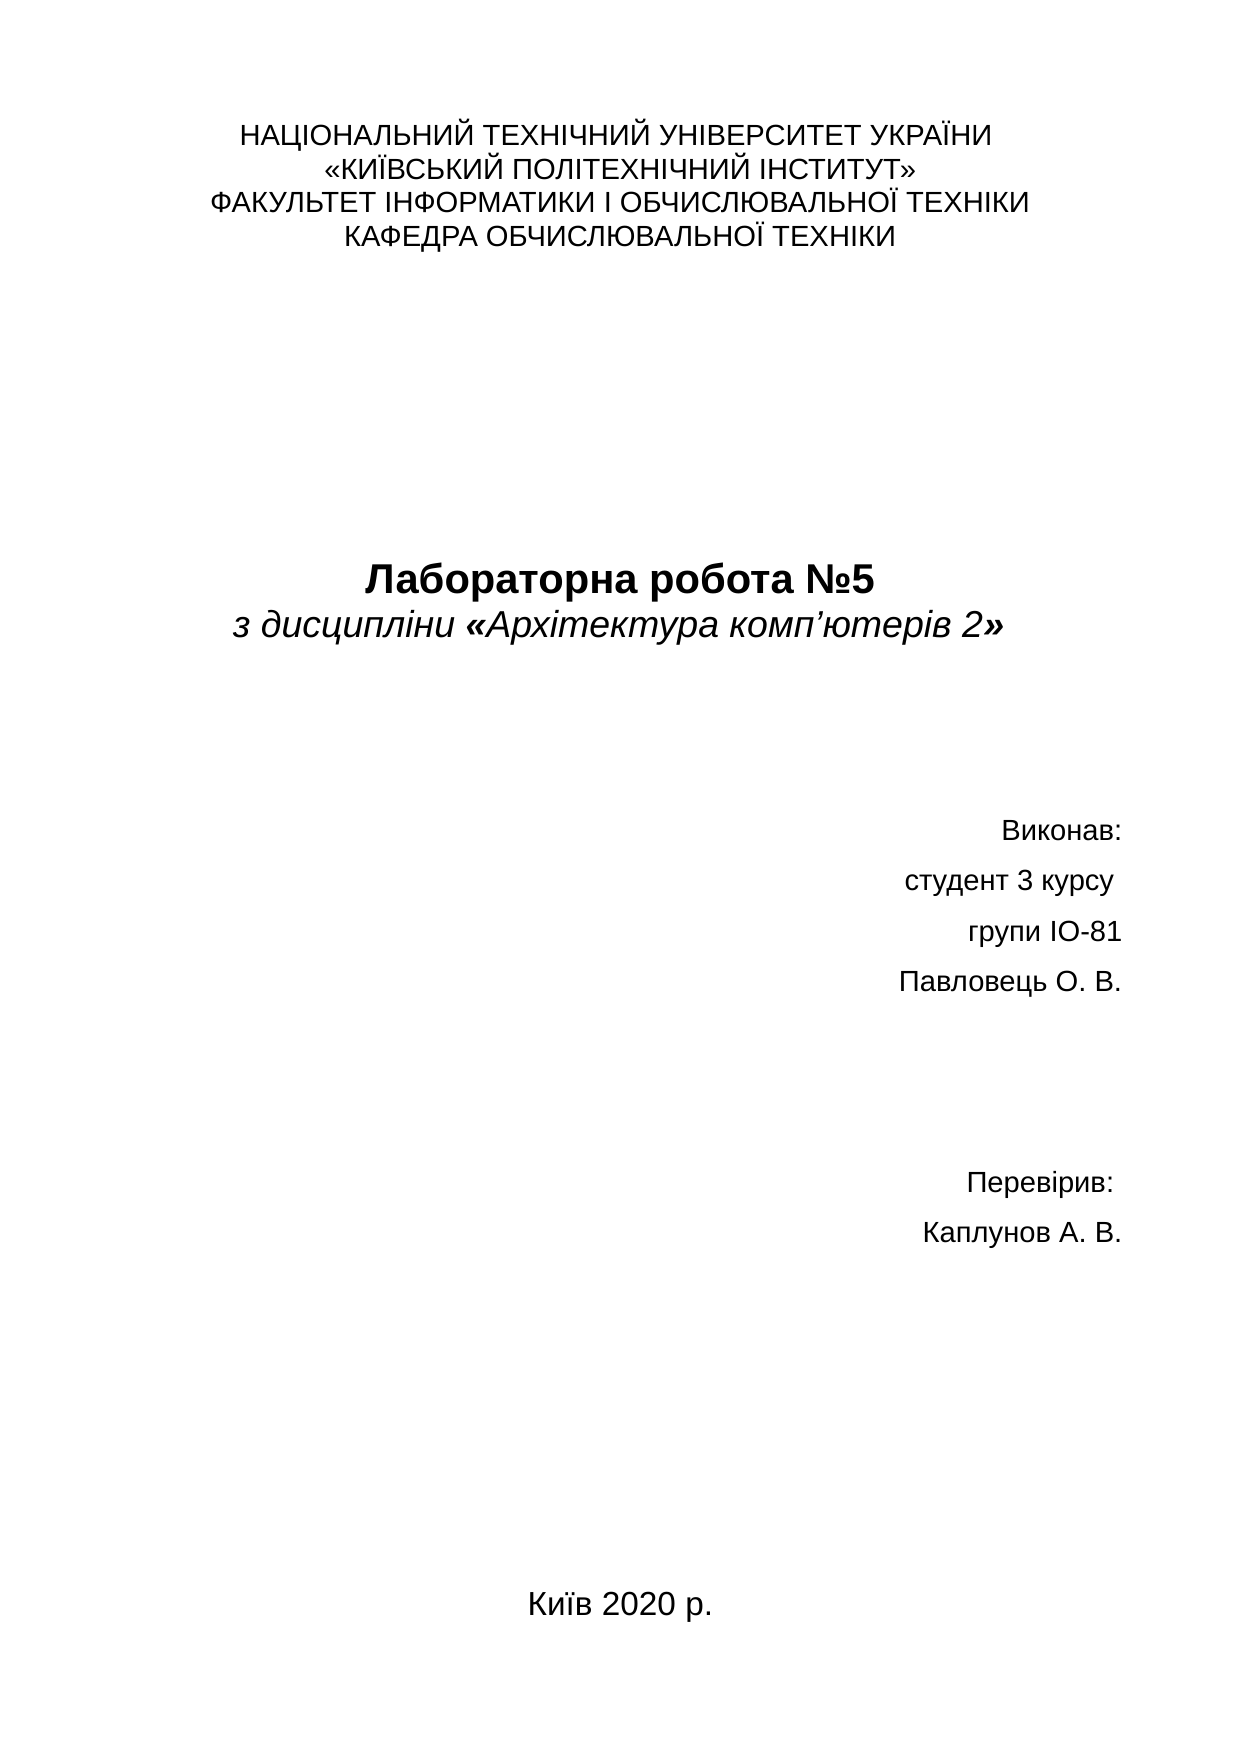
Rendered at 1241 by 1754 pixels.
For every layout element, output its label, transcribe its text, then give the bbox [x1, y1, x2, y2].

text студент 3 курсу [118, 863, 1122, 897]
text Каплунов А. В. [118, 1215, 1122, 1249]
text групи ІО-81 [118, 913, 1122, 947]
text Лабораторна робота №5 [118, 554, 1122, 602]
text ФАКУЛЬТЕТ ІНФОРМАТИКИ І ОБЧИСЛЮВАЛЬНОЇ ТЕХНІКИ [118, 185, 1122, 219]
text КАФЕДРА ОБЧИСЛЮВАЛЬНОЇ ТЕХНІКИ [118, 219, 1122, 252]
text НАЦІОНАЛЬНИЙ ТЕХНІЧНИЙ УНІВЕРСИТЕТ УКРАЇНИ [118, 118, 1122, 152]
text з дисципліни «Архітектура комп’ютерів 2» [118, 602, 1122, 645]
text Виконав: [118, 813, 1122, 846]
text «КИЇВСЬКИЙ ПОЛІТЕХНІЧНИЙ ІНСТИТУТ» [118, 152, 1122, 185]
text Перевірив: [118, 1165, 1122, 1199]
text Павловець О. В. [118, 964, 1122, 997]
text Київ 2020 р. [118, 1584, 1122, 1623]
